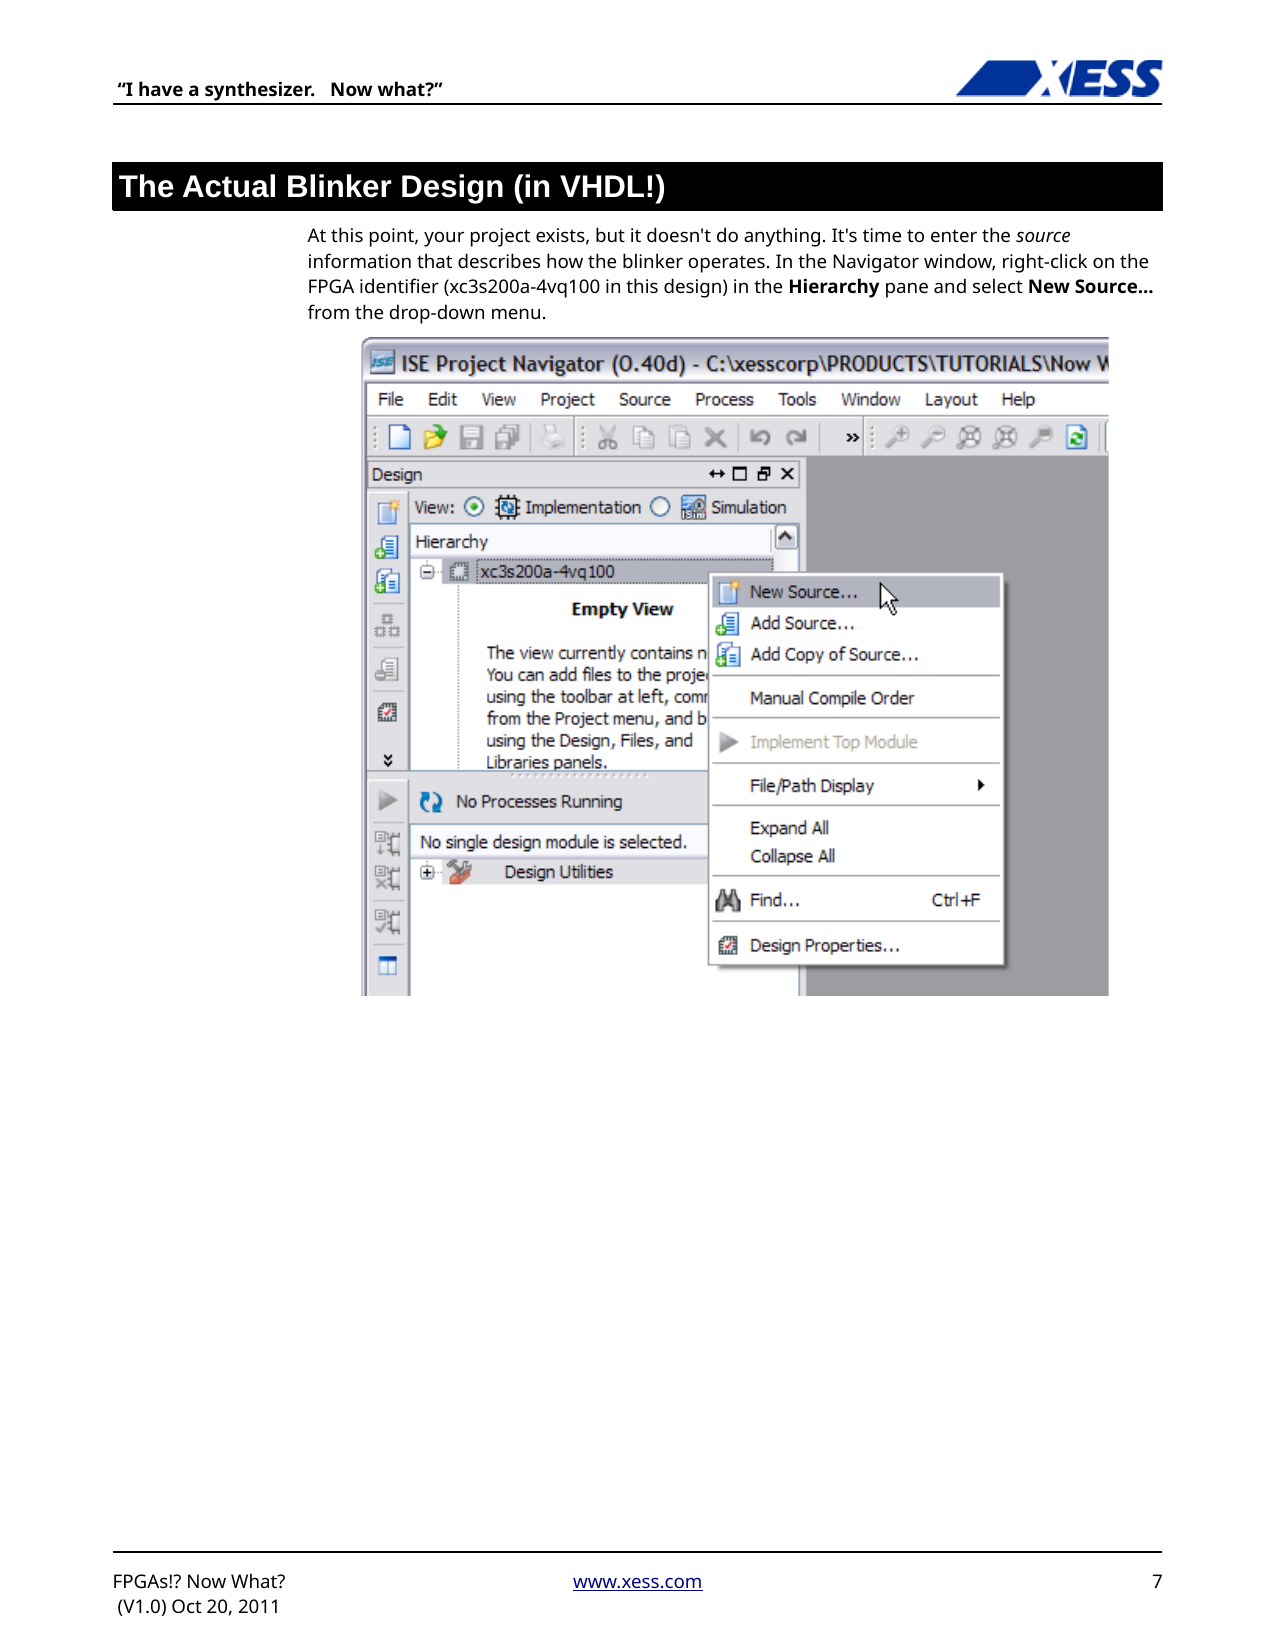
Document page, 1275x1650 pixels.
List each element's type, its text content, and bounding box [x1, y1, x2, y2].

subtitle The Actual Blinker Design (in VHDL!) [114, 163, 1162, 210]
picture [955, 60, 1163, 97]
text At this point, your project exists, but it doesn't do anything. It's time to enter the source information that describes how the blinker operates. In the Navigator window, right-click on the FPGA identifier (xc3s200a-4vq100 in this design) in the Hierarchy pane and select New Source... from the drop-down menu. [307, 223, 1162, 325]
picture [361, 337, 1109, 996]
